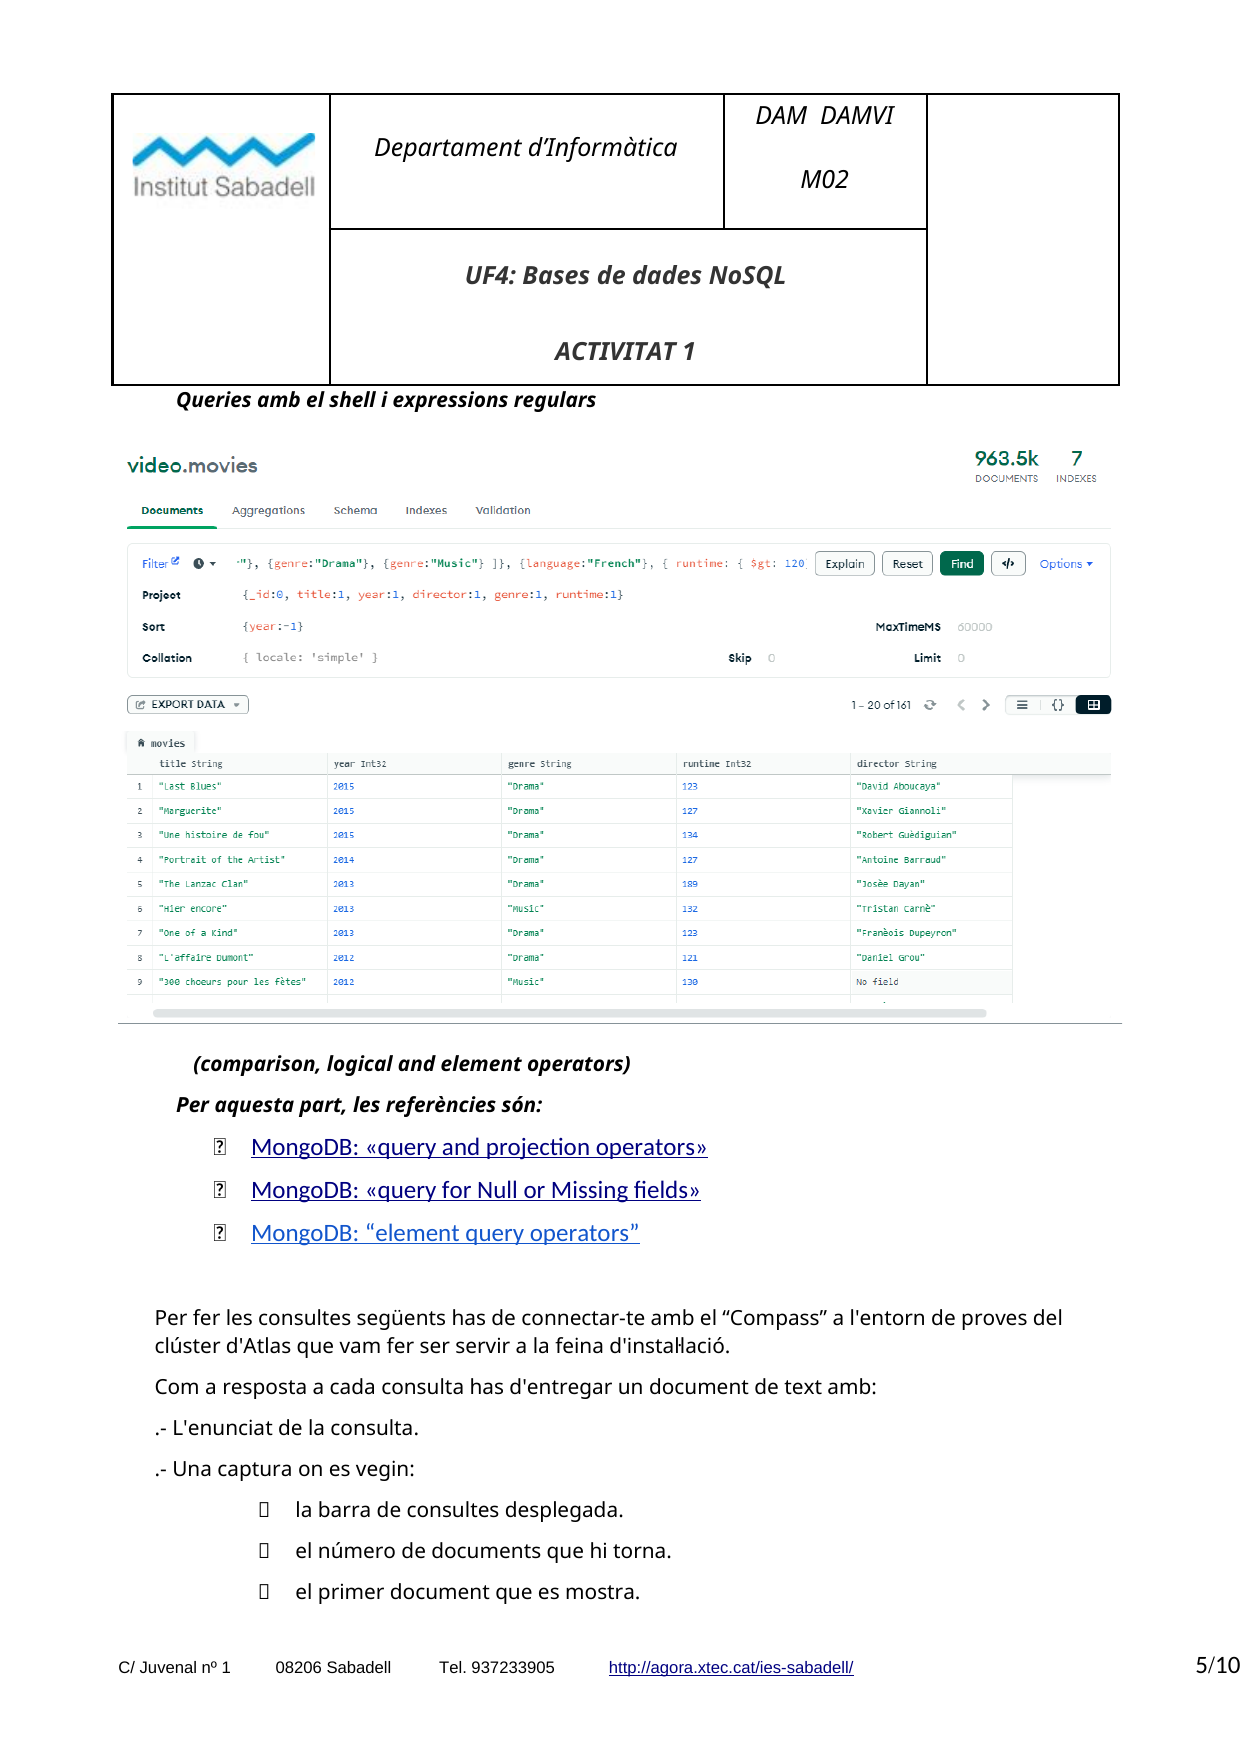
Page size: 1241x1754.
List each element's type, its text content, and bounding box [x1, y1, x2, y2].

text Per fer les consultes següents has de connectar-te amb el “Compass” a l'entorn de proves del clúster d'Atlas que vam fer ser servir a la feina d'instal·lació. [154, 1303, 1122, 1360]
list MongoDB: “element query operators” [213, 1217, 1122, 1247]
picture [132, 133, 316, 212]
text .- Una captura on es vegin: [154, 1454, 1122, 1482]
text Per aquesta part, les referències són: [176, 1090, 1122, 1118]
picture [118, 445, 1123, 1024]
list MongoDB: «query for Null or Missing fields» [213, 1174, 1122, 1204]
list el número de documents que hi torna. [258, 1536, 1122, 1564]
text Com a resposta a cada consulta has d'entregar un document de text amb: [154, 1372, 1122, 1401]
list MongoDB: «query and projection operators» [213, 1131, 1122, 1161]
list el primer document que es mostra. [258, 1577, 1122, 1605]
text .- L'enunciat de la consulta. [154, 1413, 1122, 1442]
text (comparison, logical and element operators) [176, 1049, 1122, 1077]
list la barra de consultes desplegada. [258, 1495, 1122, 1523]
